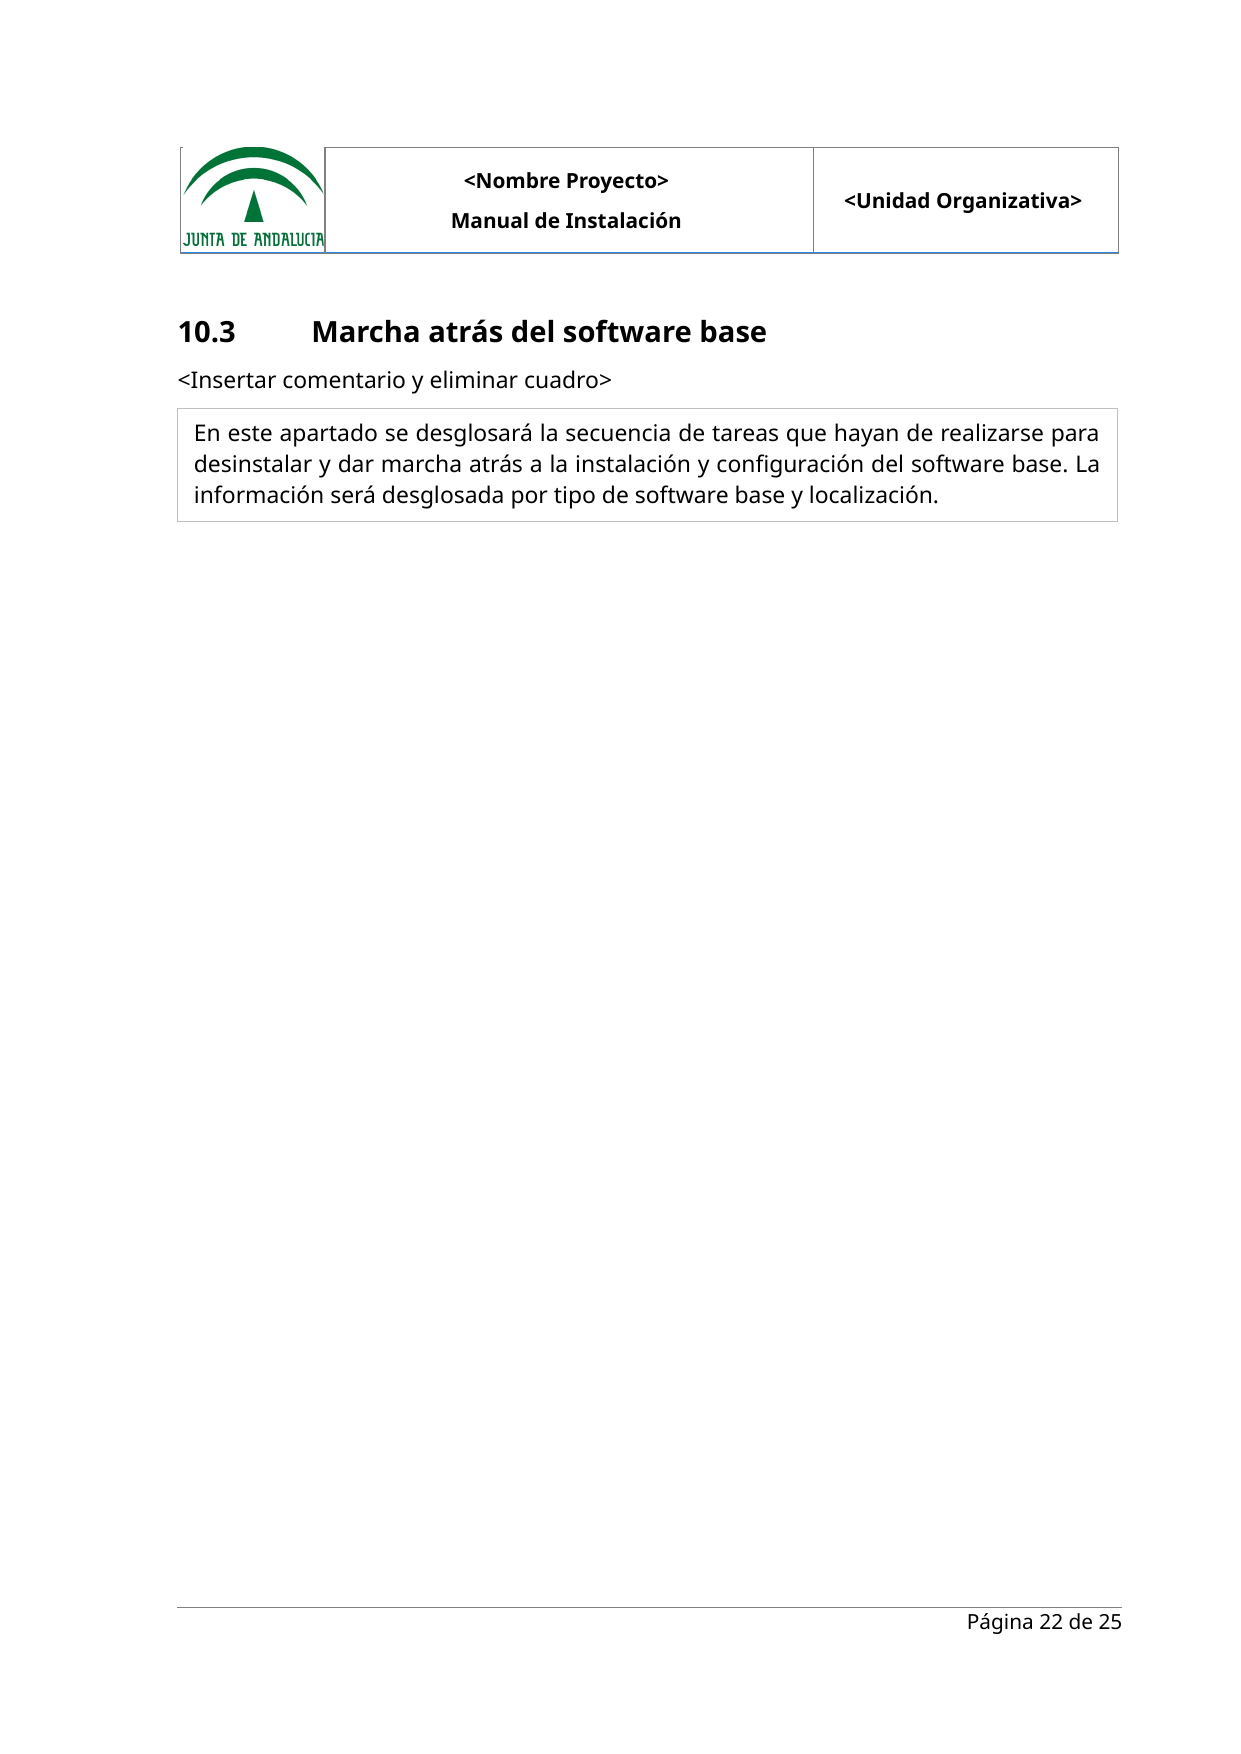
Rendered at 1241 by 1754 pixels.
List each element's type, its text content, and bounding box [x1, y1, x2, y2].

text En este apartado se desglosará la secuencia de tareas que hayan de realizarse para desinstalar y dar marcha atrás a la instalación y configuración del software base. La información será desglosada por tipo de software base y localización. [194, 416, 1101, 510]
text <Insertar comentario y eliminar cuadro> [177, 364, 1122, 395]
picture [183, 147, 324, 246]
subtitle Marcha atrás del software base [177, 311, 1122, 351]
